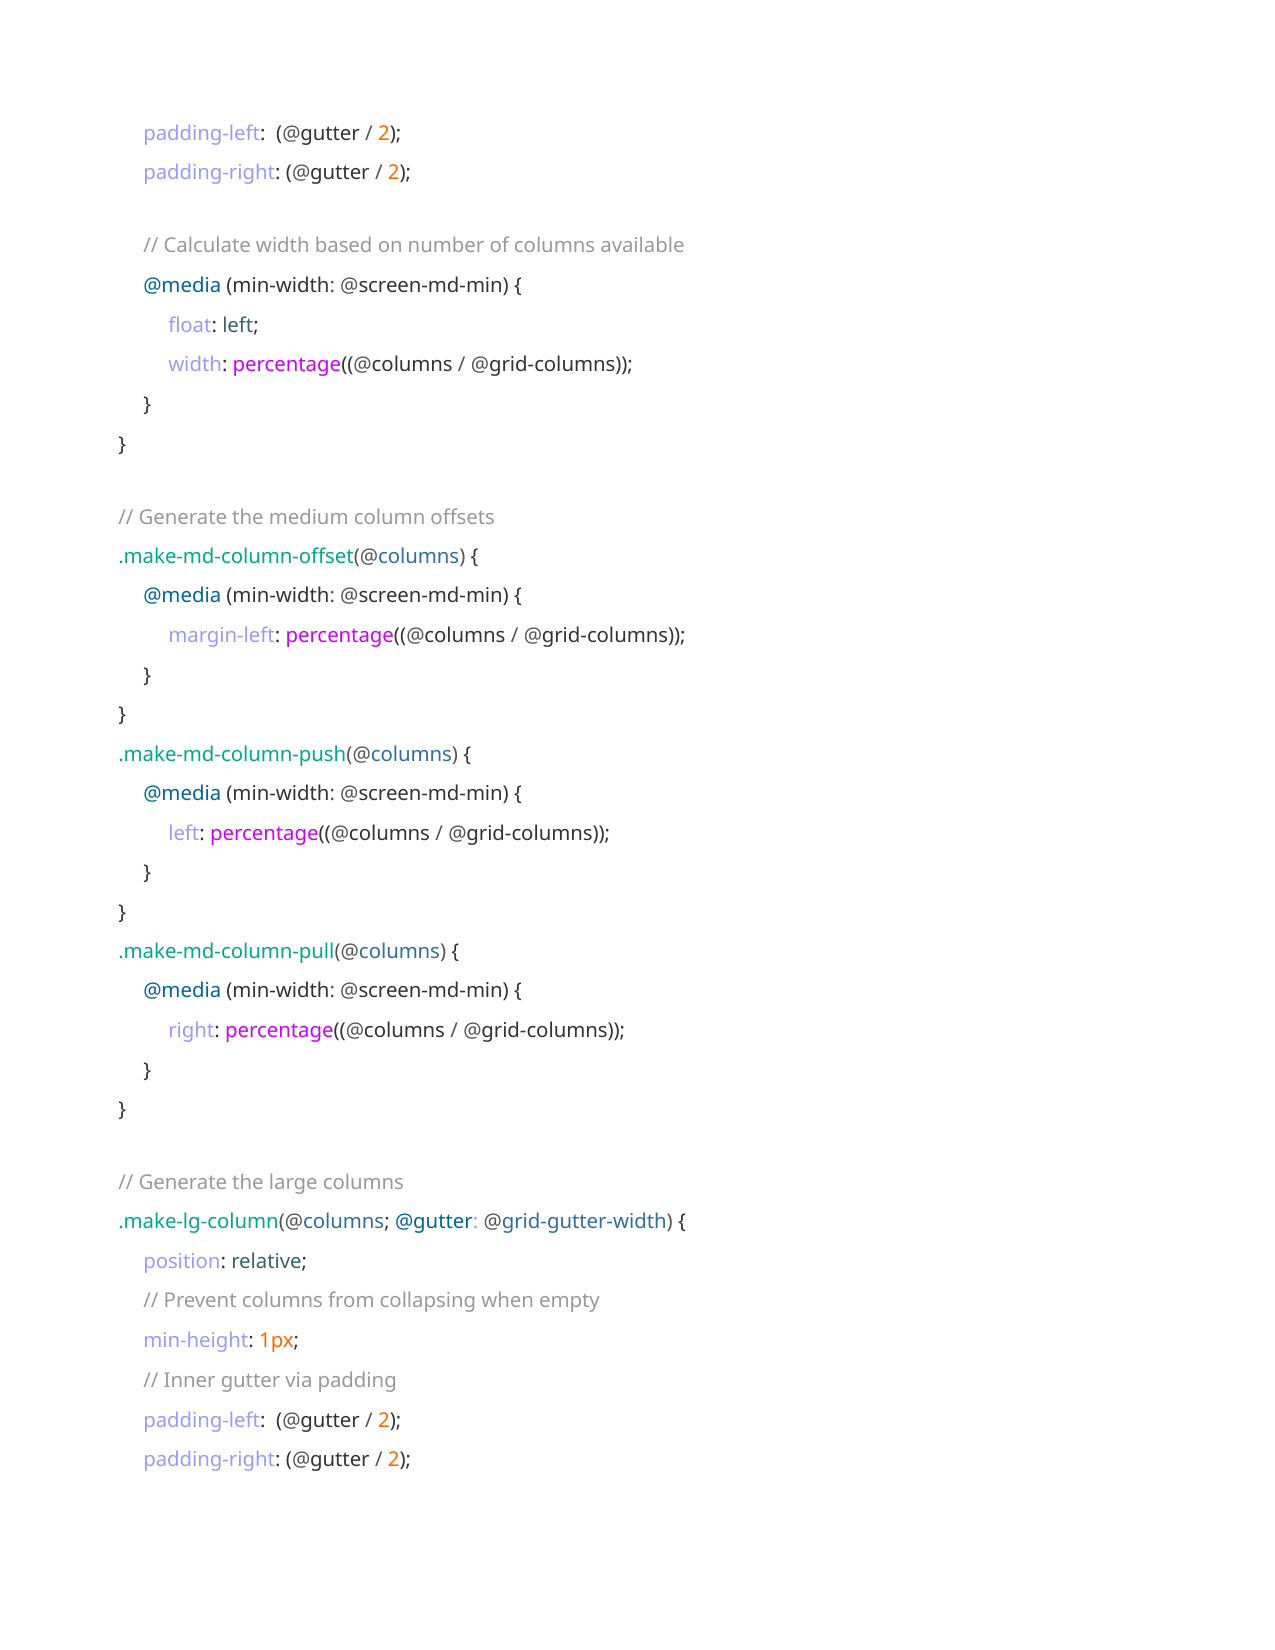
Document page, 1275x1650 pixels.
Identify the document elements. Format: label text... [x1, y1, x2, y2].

text right: percentage((@columns / @grid-columns)); [118, 1016, 1157, 1044]
text } [118, 390, 1157, 418]
text margin-left: percentage((@columns / @grid-columns)); [118, 621, 1157, 648]
text .make-md-column-push(@columns) { [118, 739, 1157, 767]
text } [118, 897, 1157, 925]
text position: relative; [118, 1246, 1157, 1274]
text left: percentage((@columns / @grid-columns)); [118, 818, 1157, 846]
text } [118, 660, 1157, 688]
text } [118, 1095, 1157, 1123]
text .make-md-column-pull(@columns) { [118, 937, 1157, 964]
text // Generate the large columns [118, 1168, 1157, 1196]
text padding-left: (@gutter / 2); [118, 1405, 1157, 1433]
text // Calculate width based on number of columns available [118, 231, 1157, 259]
text padding-right: (@gutter / 2); [118, 1445, 1157, 1473]
text float: left; [118, 310, 1157, 338]
text width: percentage((@columns / @grid-columns)); [118, 350, 1157, 378]
text } [118, 1055, 1157, 1083]
text padding-left: (@gutter / 2); [118, 118, 1157, 146]
text } [118, 700, 1157, 728]
text // Prevent columns from collapsing when empty [118, 1286, 1157, 1314]
text min-height: 1px; [118, 1326, 1157, 1354]
text @media (min-width: @screen-md-min) { [118, 778, 1157, 806]
text // Inner gutter via padding [118, 1366, 1157, 1393]
text // Generate the medium column offsets [118, 502, 1157, 530]
text @media (min-width: @screen-md-min) { [118, 271, 1157, 299]
text } [118, 858, 1157, 886]
text .make-md-column-offset(@columns) { [118, 542, 1157, 569]
text @media (min-width: @screen-md-min) { [118, 976, 1157, 1004]
text padding-right: (@gutter / 2); [118, 158, 1157, 186]
text } [118, 429, 1157, 457]
text .make-lg-column(@columns; @gutter: @grid-gutter-width) { [118, 1207, 1157, 1235]
text @media (min-width: @screen-md-min) { [118, 581, 1157, 609]
